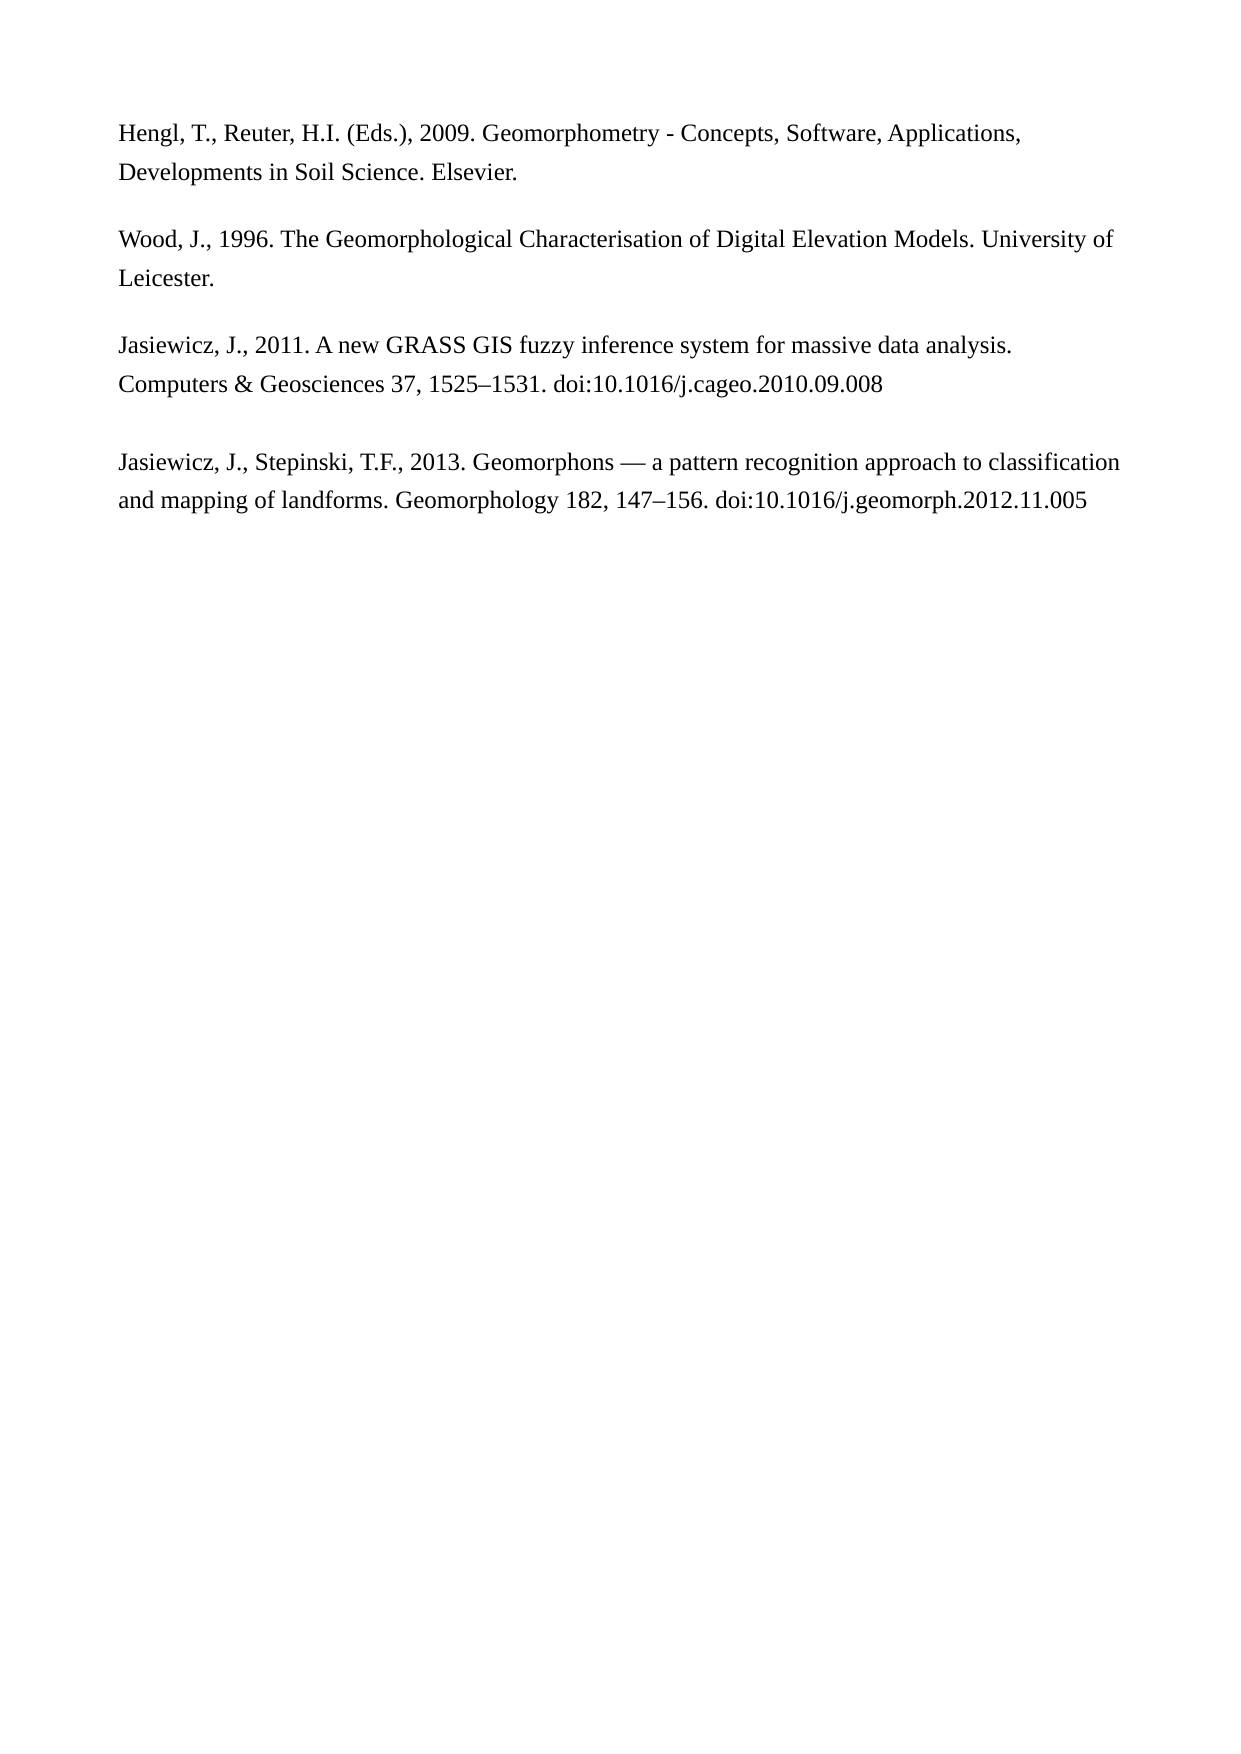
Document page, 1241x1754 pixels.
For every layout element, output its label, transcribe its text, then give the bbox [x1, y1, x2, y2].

text Jasiewicz, J., Stepinski, T.F., 2013. Geomorphons — a pattern recognition approach to classification and mapping of landforms. Geomorphology 182, 147–156. doi:10.1016/j.geomorph.2012.11.005 [118, 447, 1122, 514]
text Hengl, T., Reuter, H.I. (Eds.), 2009. Geomorphometry - Concepts, Software, Applications, Developments in Soil Science. Elsevier. [118, 118, 1122, 186]
text Jasiewicz, J., 2011. A new GRASS GIS fuzzy inference system for massive data analysis. Computers & Geosciences 37, 1525–1531. doi:10.1016/j.cageo.2010.09.008 [118, 331, 1122, 398]
text Wood, J., 1996. The Geomorphological Characterisation of Digital Elevation Models. University of Leicester. [118, 224, 1122, 292]
